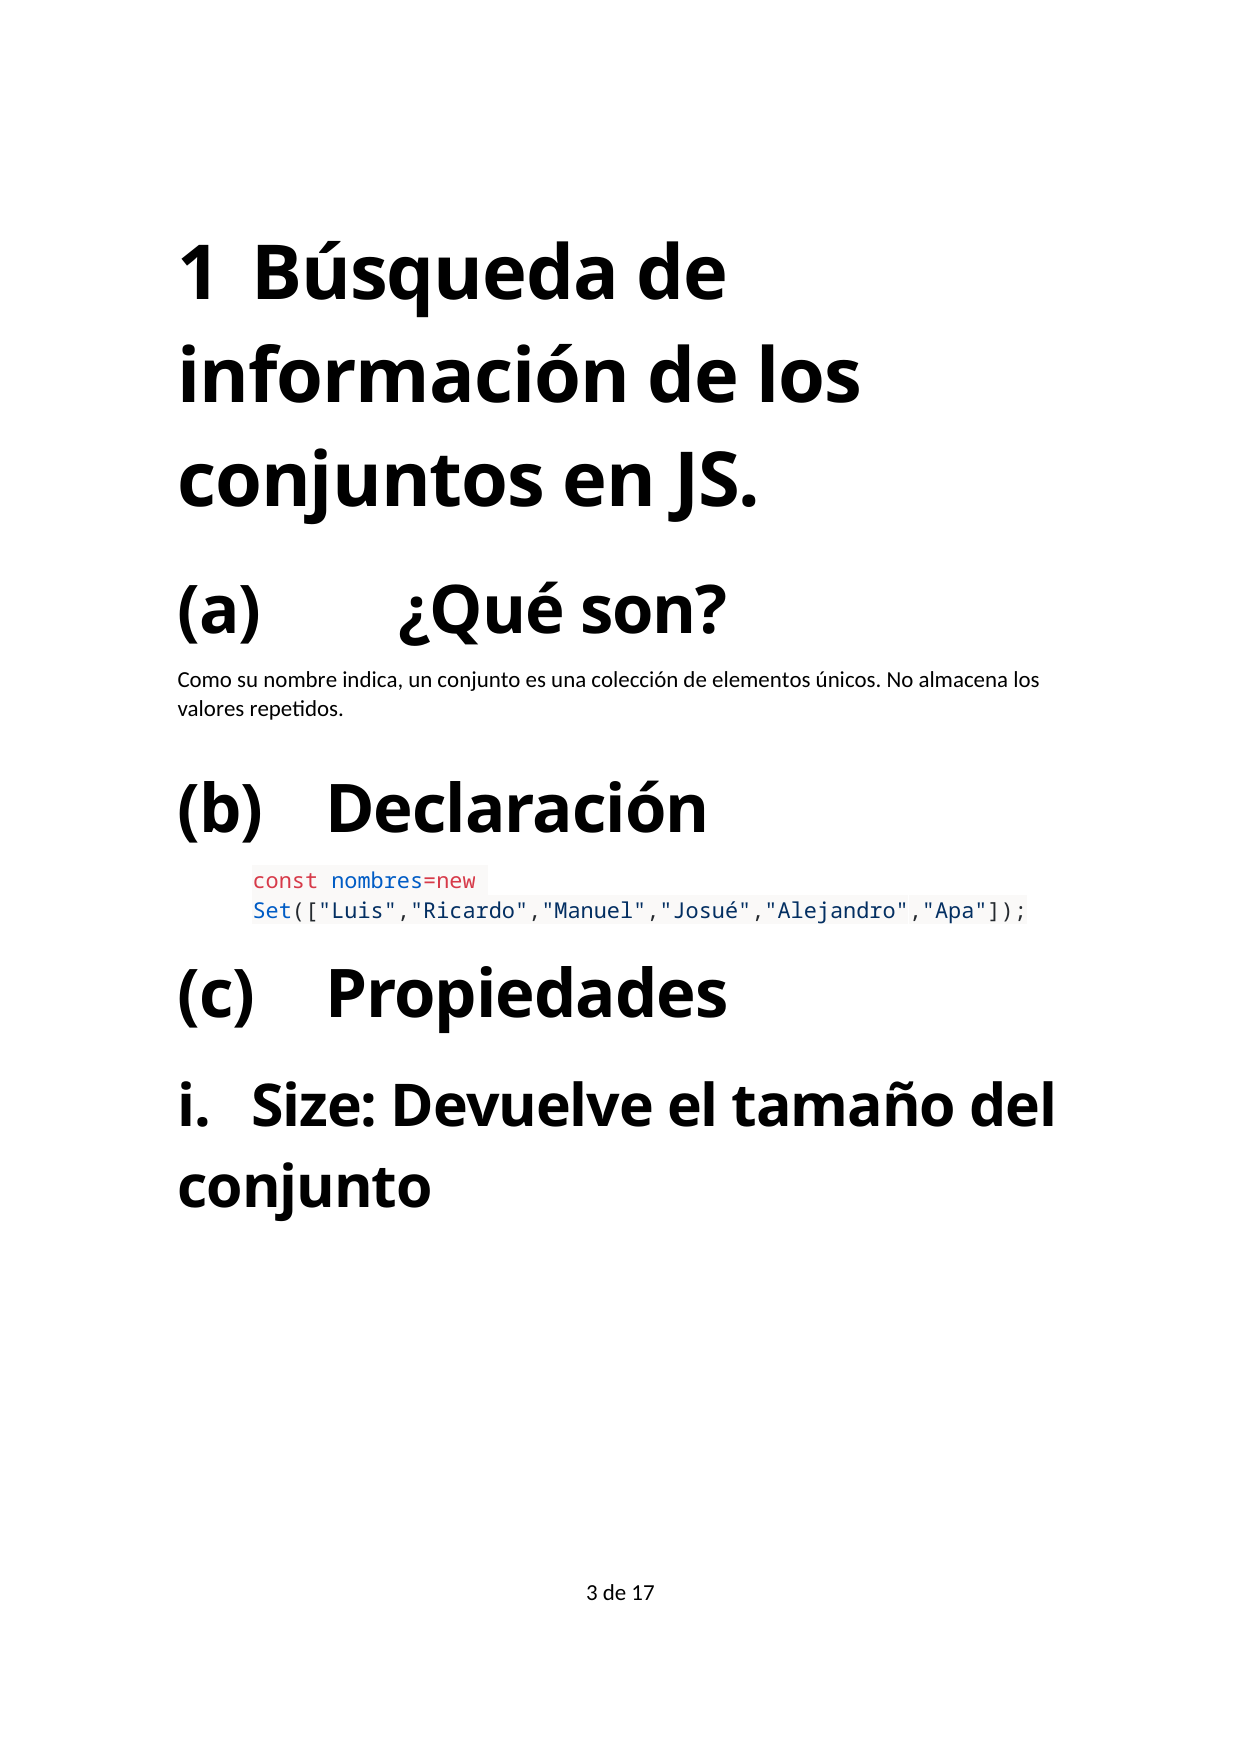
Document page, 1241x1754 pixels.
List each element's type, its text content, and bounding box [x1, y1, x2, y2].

subtitle ¿Qué son? [177, 562, 1063, 653]
subtitle Size: Devuelve el tamaño del conjunto [177, 1064, 1063, 1224]
subtitle Propiedades [177, 945, 1063, 1037]
subtitle Declaración [177, 761, 1063, 852]
subtitle Búsqueda de información de los conjuntos en JS. [177, 218, 1063, 528]
text Como su nombre indica, un conjunto es una colección de elementos únicos. No almacena los valores repetidos. [177, 666, 1063, 723]
list const nombres=new Set(["Luis","Ricardo","Manuel","Josué","Alejandro","Apa"]); [488, 865, 1063, 924]
